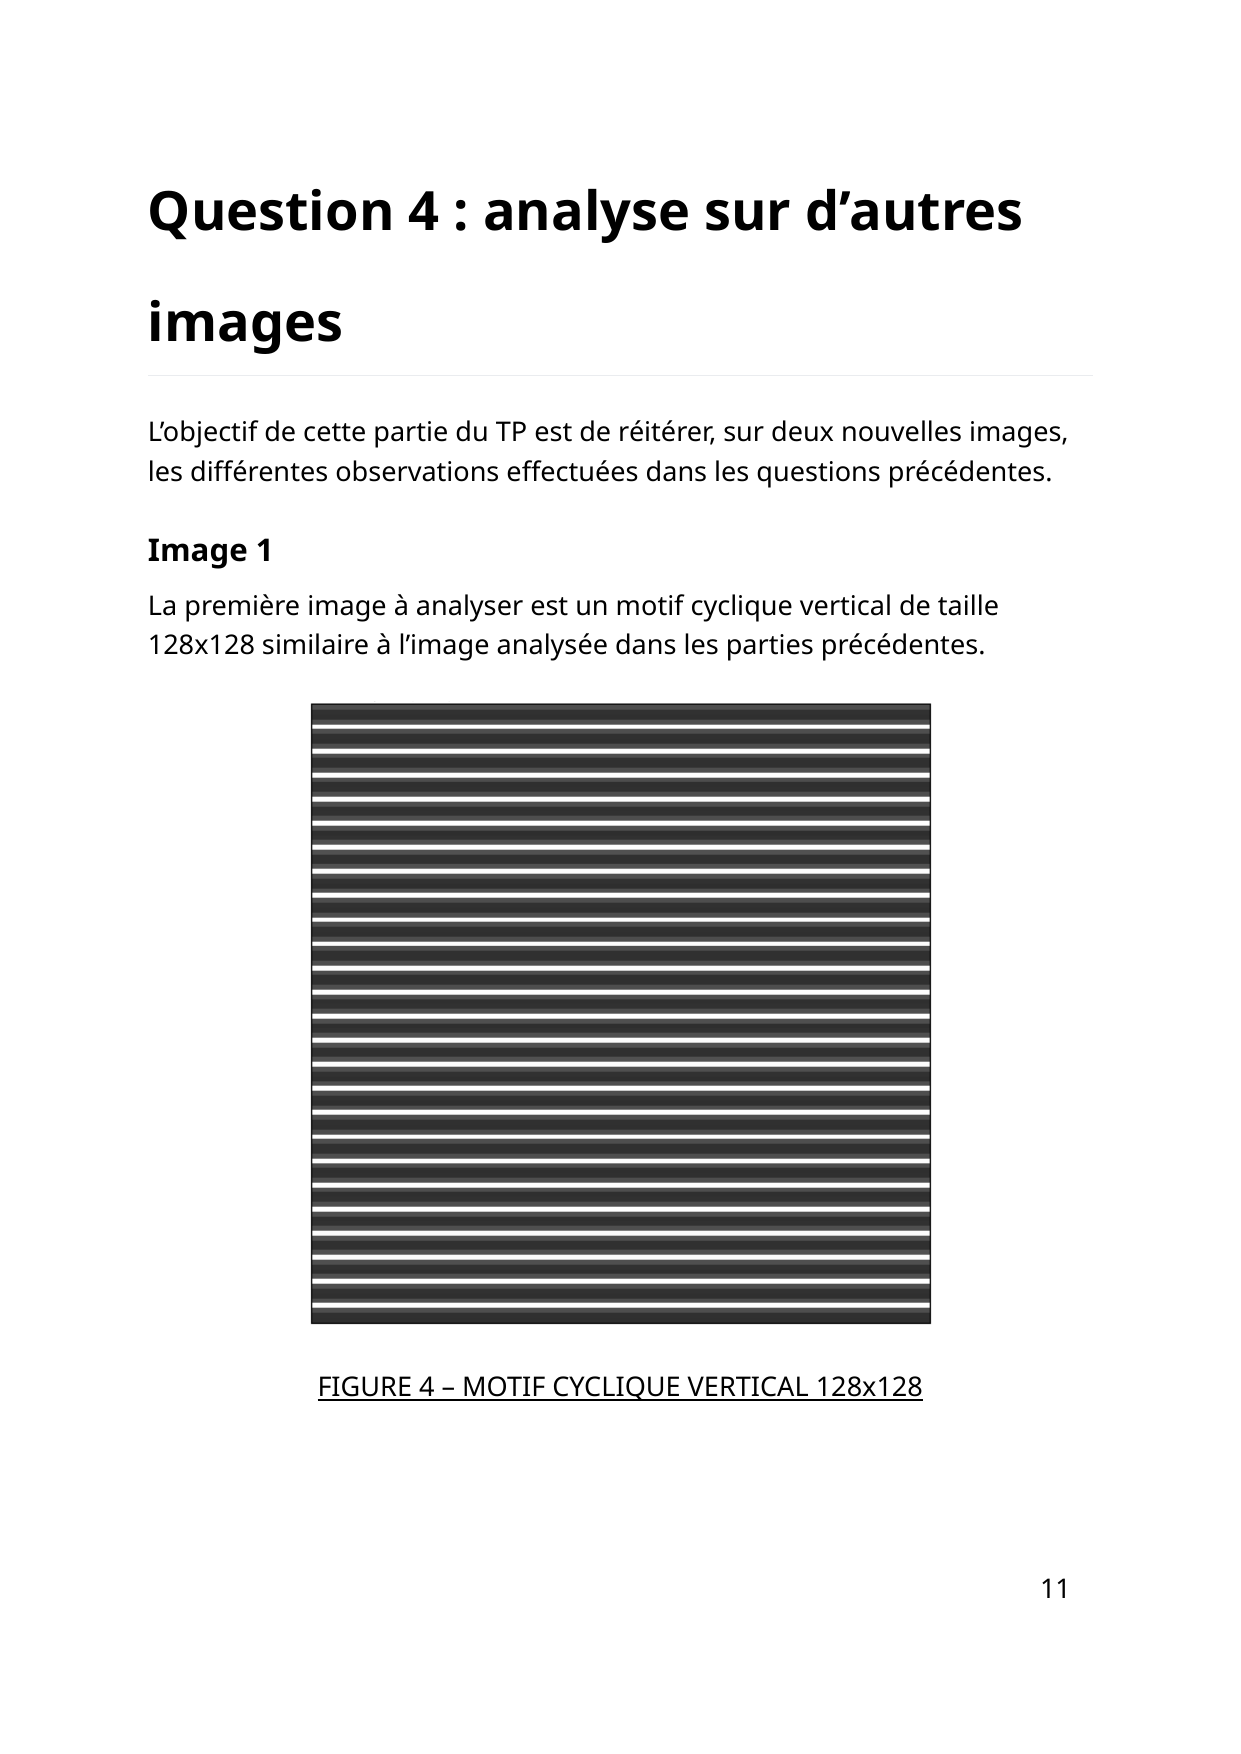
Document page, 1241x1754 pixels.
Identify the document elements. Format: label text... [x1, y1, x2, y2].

subtitle Question 4 : analyse sur d’autres images [148, 173, 1093, 375]
text L’objectif de cette partie du TP est de réitérer, sur deux nouvelles images, les différentes observations effectuées dans les questions précédentes. [148, 413, 1093, 489]
text FIGURE 4 – MOTIF CYCLIQUE VERTICAL 128x128 [148, 701, 1093, 1404]
picture [308, 701, 933, 1327]
text Image 1 [148, 528, 1093, 570]
text La première image à analyser est un motif cyclique vertical de taille 128x128 similaire à l’image analysée dans les parties précédentes. [148, 586, 1093, 663]
